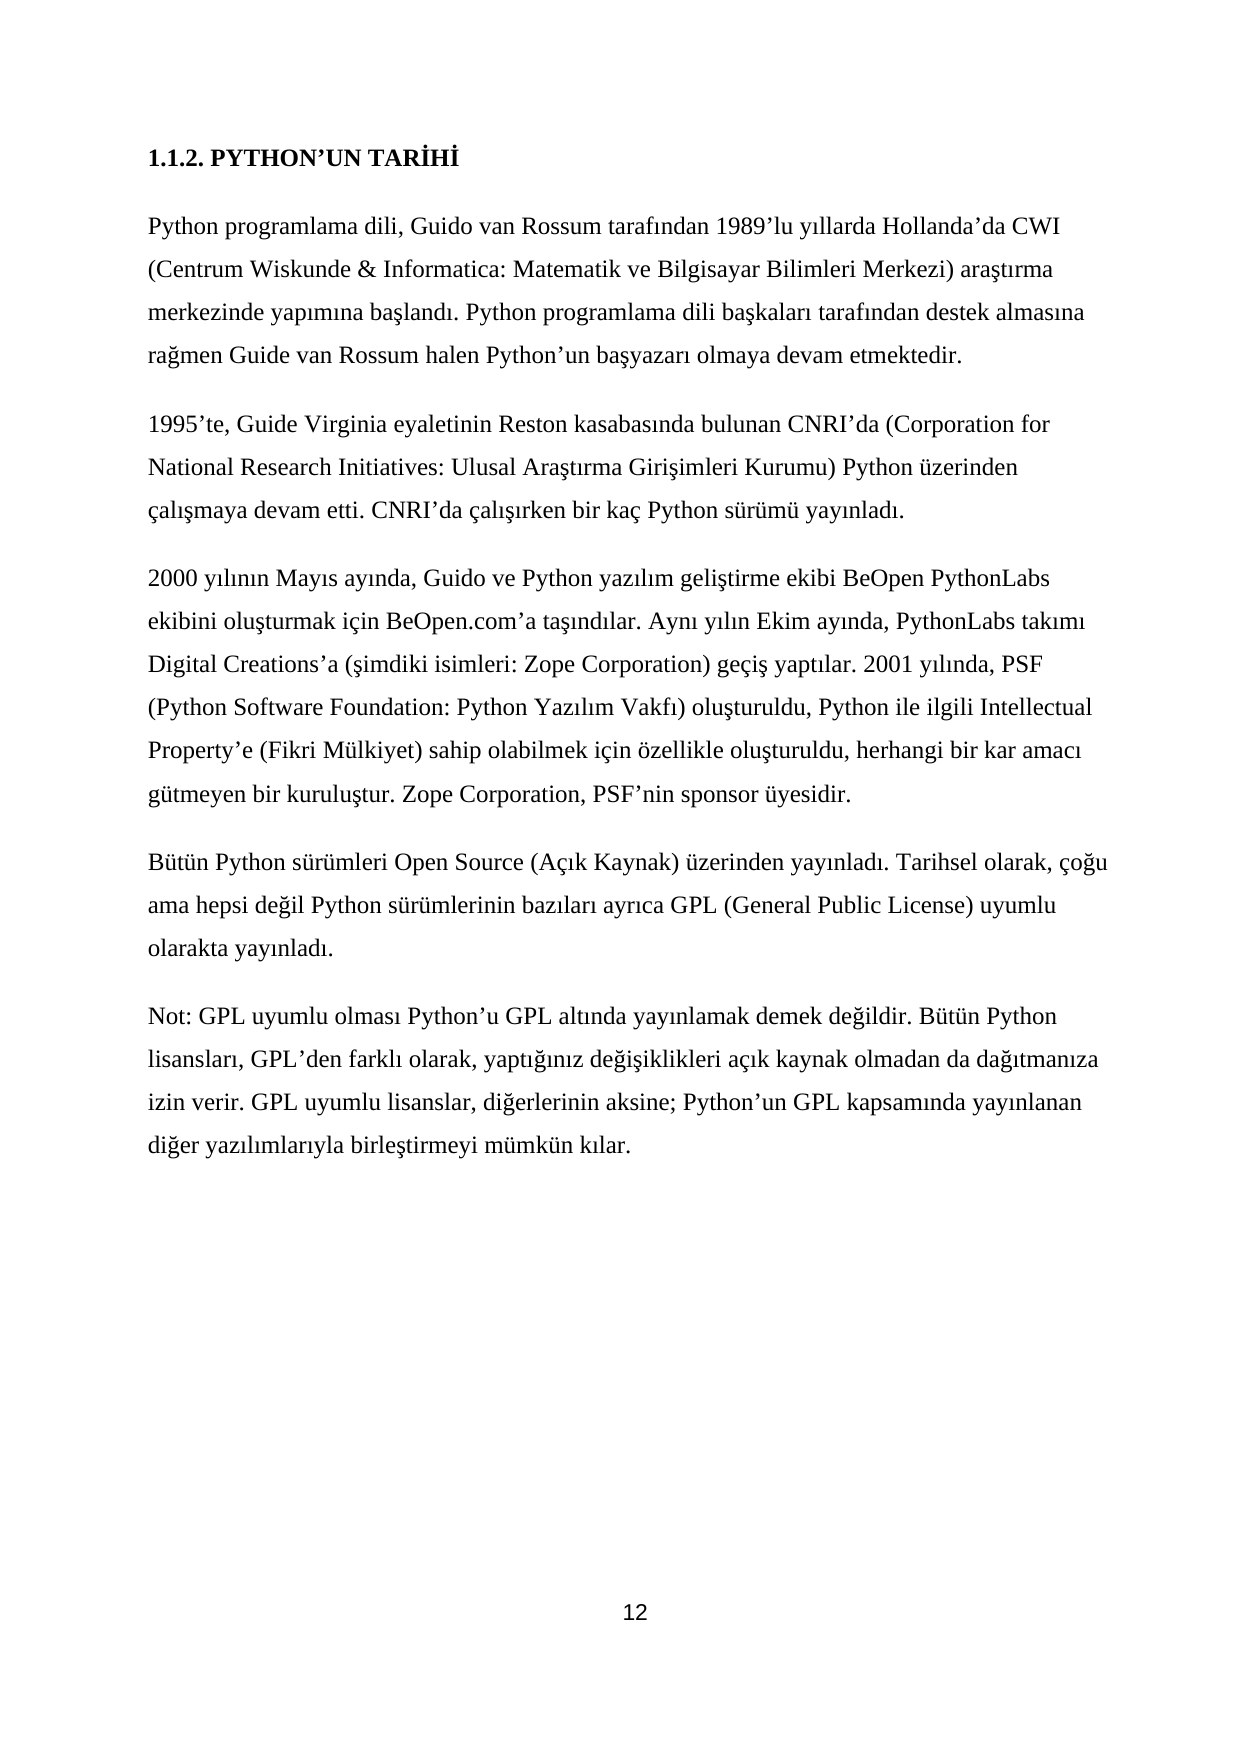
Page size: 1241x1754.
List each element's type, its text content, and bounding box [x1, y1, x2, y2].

text 1995’te, Guide Virginia eyaletinin Reston kasabasında bulunan CNRI’da (Corporation for National Research Initiatives: Ulusal Araştırma Girişimleri Kurumu) Python üzerinden çalışmaya devam etti. CNRI’da çalışırken bir kaç Python sürümü yayınladı. [148, 409, 1122, 524]
text Not: GPL uyumlu olması Python’u GPL altında yayınlamak demek değildir. Bütün Python lisansları, GPL’den farklı olarak, yaptığınız değişiklikleri açık kaynak olmadan da dağıtmanıza izin verir. GPL uyumlu lisanslar, diğerlerinin aksine; Python’un GPL kapsamında yayınlanan diğer yazılımlarıyla birleştirmeyi mümkün kılar. [148, 1001, 1122, 1159]
text 1.1.2. PYTHON’UN TARİHİ [148, 143, 1122, 172]
text Bütün Python sürümleri Open Source (Açık Kaynak) üzerinden yayınladı. Tarihsel olarak, çoğu ama hepsi değil Python sürümlerinin bazıları ayrıca GPL (General Public License) uyumlu olarakta yayınladı. [148, 847, 1122, 962]
text 2000 yılının Mayıs ayında, Guido ve Python yazılım geliştirme ekibi BeOpen PythonLabs ekibini oluşturmak için BeOpen.com’a taşındılar. Aynı yılın Ekim ayında, PythonLabs takımı Digital Creations’a (şimdiki isimleri: Zope Corporation) geçiş yaptılar. 2001 yılında, PSF (Python Software Foundation: Python Yazılım Vakfı) oluşturuldu, Python ile ilgili Intellectual Property’e (Fikri Mülkiyet) sahip olabilmek için özellikle oluşturuldu, herhangi bir kar amacı gütmeyen bir kuruluştur. Zope Corporation, PSF’nin sponsor üyesidir. [148, 563, 1122, 807]
text Python programlama dili, Guido van Rossum tarafından 1989’lu yıllarda Hollanda’da CWI (Centrum Wiskunde & Informatica: Matematik ve Bilgisayar Bilimleri Merkezi) araştırma merkezinde yapımına başlandı. Python programlama dili başkaları tarafından destek almasına rağmen Guide van Rossum halen Python’un başyazarı olmaya devam etmektedir. [148, 211, 1122, 369]
